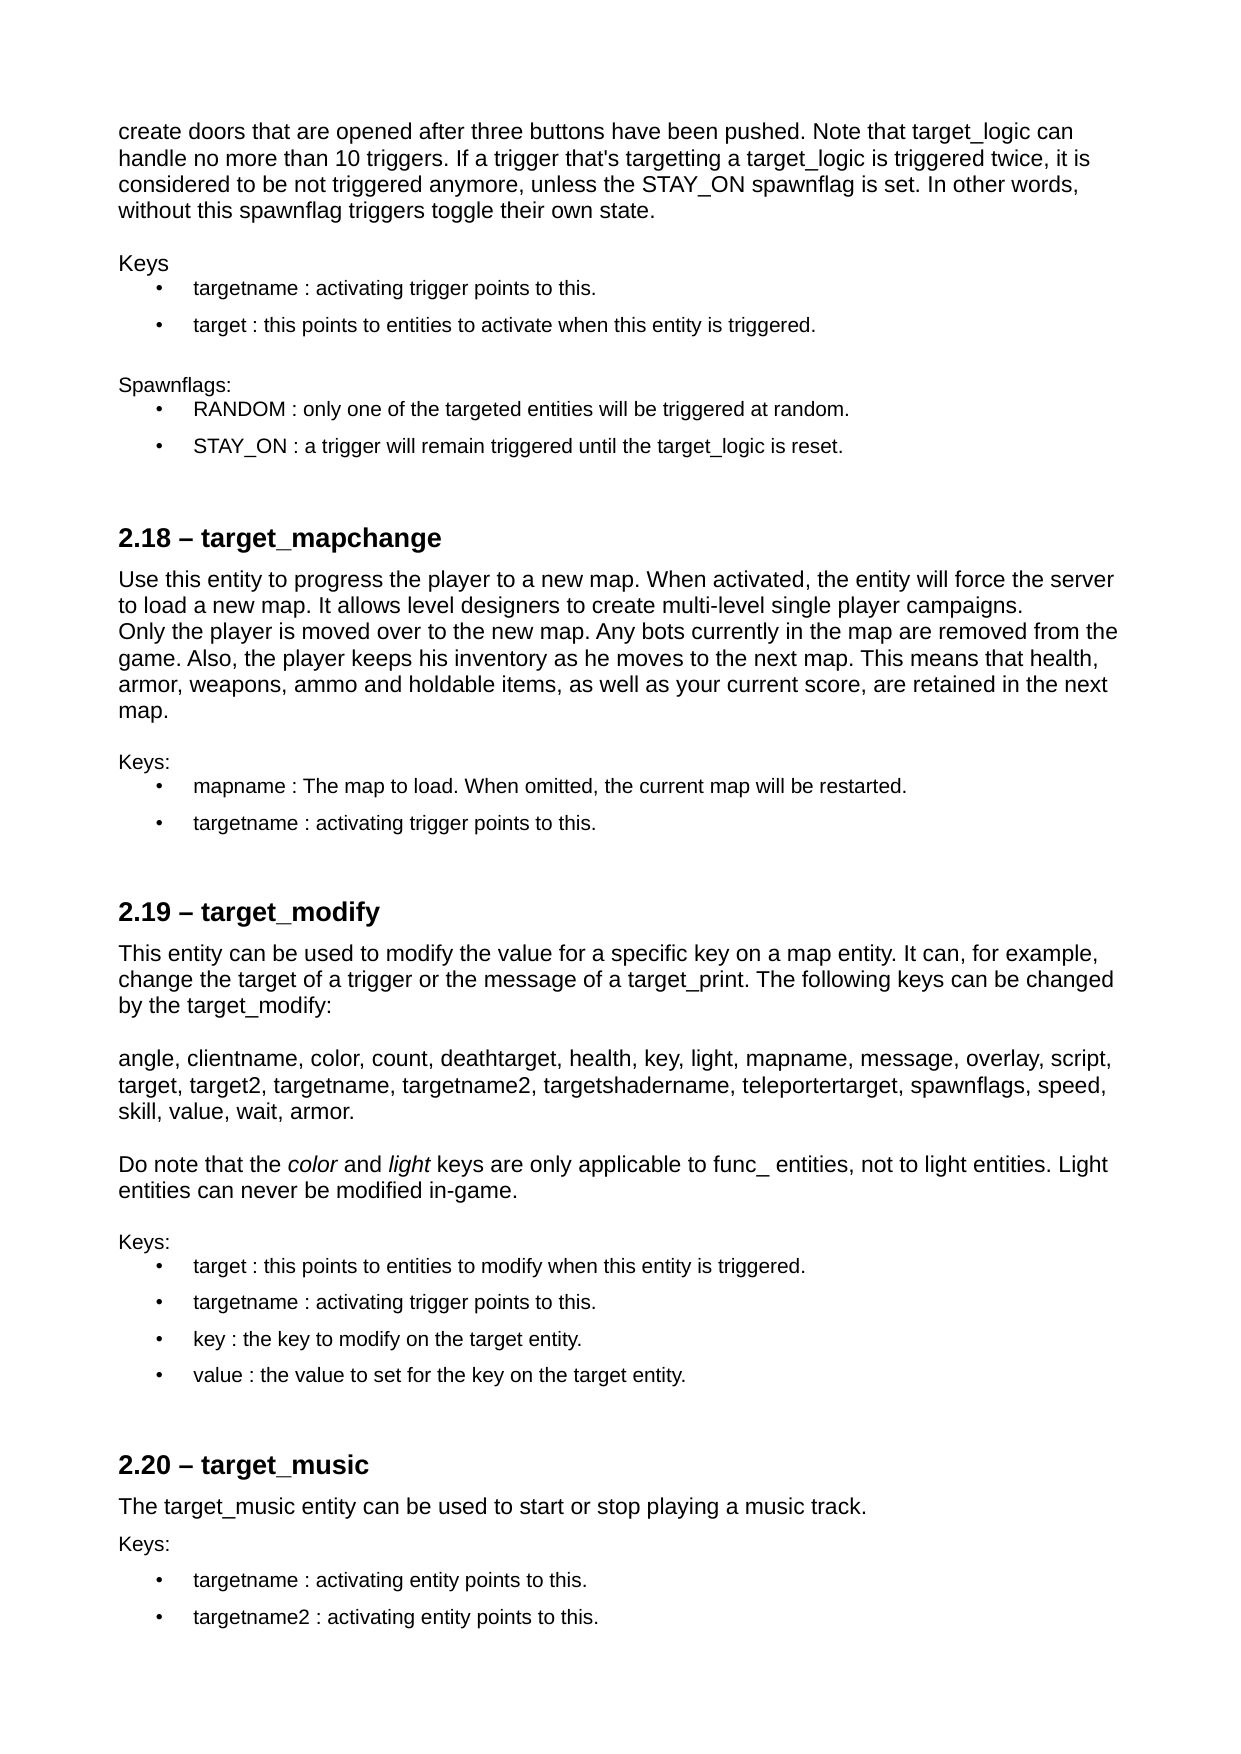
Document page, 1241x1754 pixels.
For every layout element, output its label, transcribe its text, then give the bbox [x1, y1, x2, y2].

list target : this points to entities to activate when this entity is triggered. [156, 313, 1122, 337]
text create doors that are opened after three buttons have been pushed. Note that target_logic can handle no more than 10 triggers. If a trigger that's targetting a target_logic is triggered twice, it is considered to be not triggered anymore, unless the STAY_ON spawnflag is set. In other words, without this spawnflag triggers toggle their own state. [118, 118, 1122, 223]
text Only the player is moved over to the new map. Any bots currently in the map are removed from the game. Also, the player keeps his inventory as he moves to the next map. This means that health, armor, weapons, ammo and holdable items, as well as your current score, are retained in the next map. [118, 618, 1122, 724]
text Do note that the color and light keys are only applicable to func_ entities, not to light entities. Light entities can never be modified in-game. [118, 1151, 1122, 1203]
text This entity can be used to modify the value for a specific key on a map entity. It can, for example, change the target of a trigger or the message of a target_print. The following keys can be changed by the target_modify: [118, 940, 1122, 1019]
text Keys: [118, 1531, 1122, 1555]
list targetname2 : activating entity points to this. [156, 1604, 1122, 1628]
list targetname : activating entity points to this. [156, 1568, 1122, 1592]
subtitle 2.20 – target_music [118, 1449, 1122, 1480]
list key : the key to modify on the target entity. [156, 1327, 1122, 1351]
list mapname : The map to load. When omitted, the current map will be restarted. [156, 774, 1122, 798]
text angle, clientname, color, count, deathtarget, health, key, light, mapname, message, overlay, script, target, target2, targetname, targetname2, targetshadername, teleportertarget, spawnflags, speed, skill, value, wait, armor. [118, 1045, 1122, 1124]
subtitle 2.19 – target_modify [118, 896, 1122, 927]
subtitle 2.18 – target_mapchange [118, 522, 1122, 553]
text Use this entity to progress the player to a new map. When activated, the entity will force the server to load a new map. It allows level designers to create multi-level single player campaigns. [118, 566, 1122, 618]
text Keys: [118, 750, 1122, 774]
text The target_music entity can be used to start or stop playing a music track. [118, 1493, 1122, 1519]
list STAY_ON : a trigger will remain triggered until the target_logic is reset. [156, 434, 1122, 458]
list targetname : activating trigger points to this. [156, 1290, 1122, 1314]
text Keys: [118, 1230, 1122, 1254]
list RANDOM : only one of the targeted entities will be triggered at random. [156, 397, 1122, 421]
list value : the value to set for the key on the target entity. [156, 1363, 1122, 1387]
list targetname : activating trigger points to this. [156, 276, 1122, 300]
list targetname : activating trigger points to this. [156, 811, 1122, 834]
text Keys [118, 250, 1122, 276]
list target : this points to entities to modify when this entity is triggered. [156, 1254, 1122, 1278]
text Spawnflags: [118, 373, 1122, 397]
